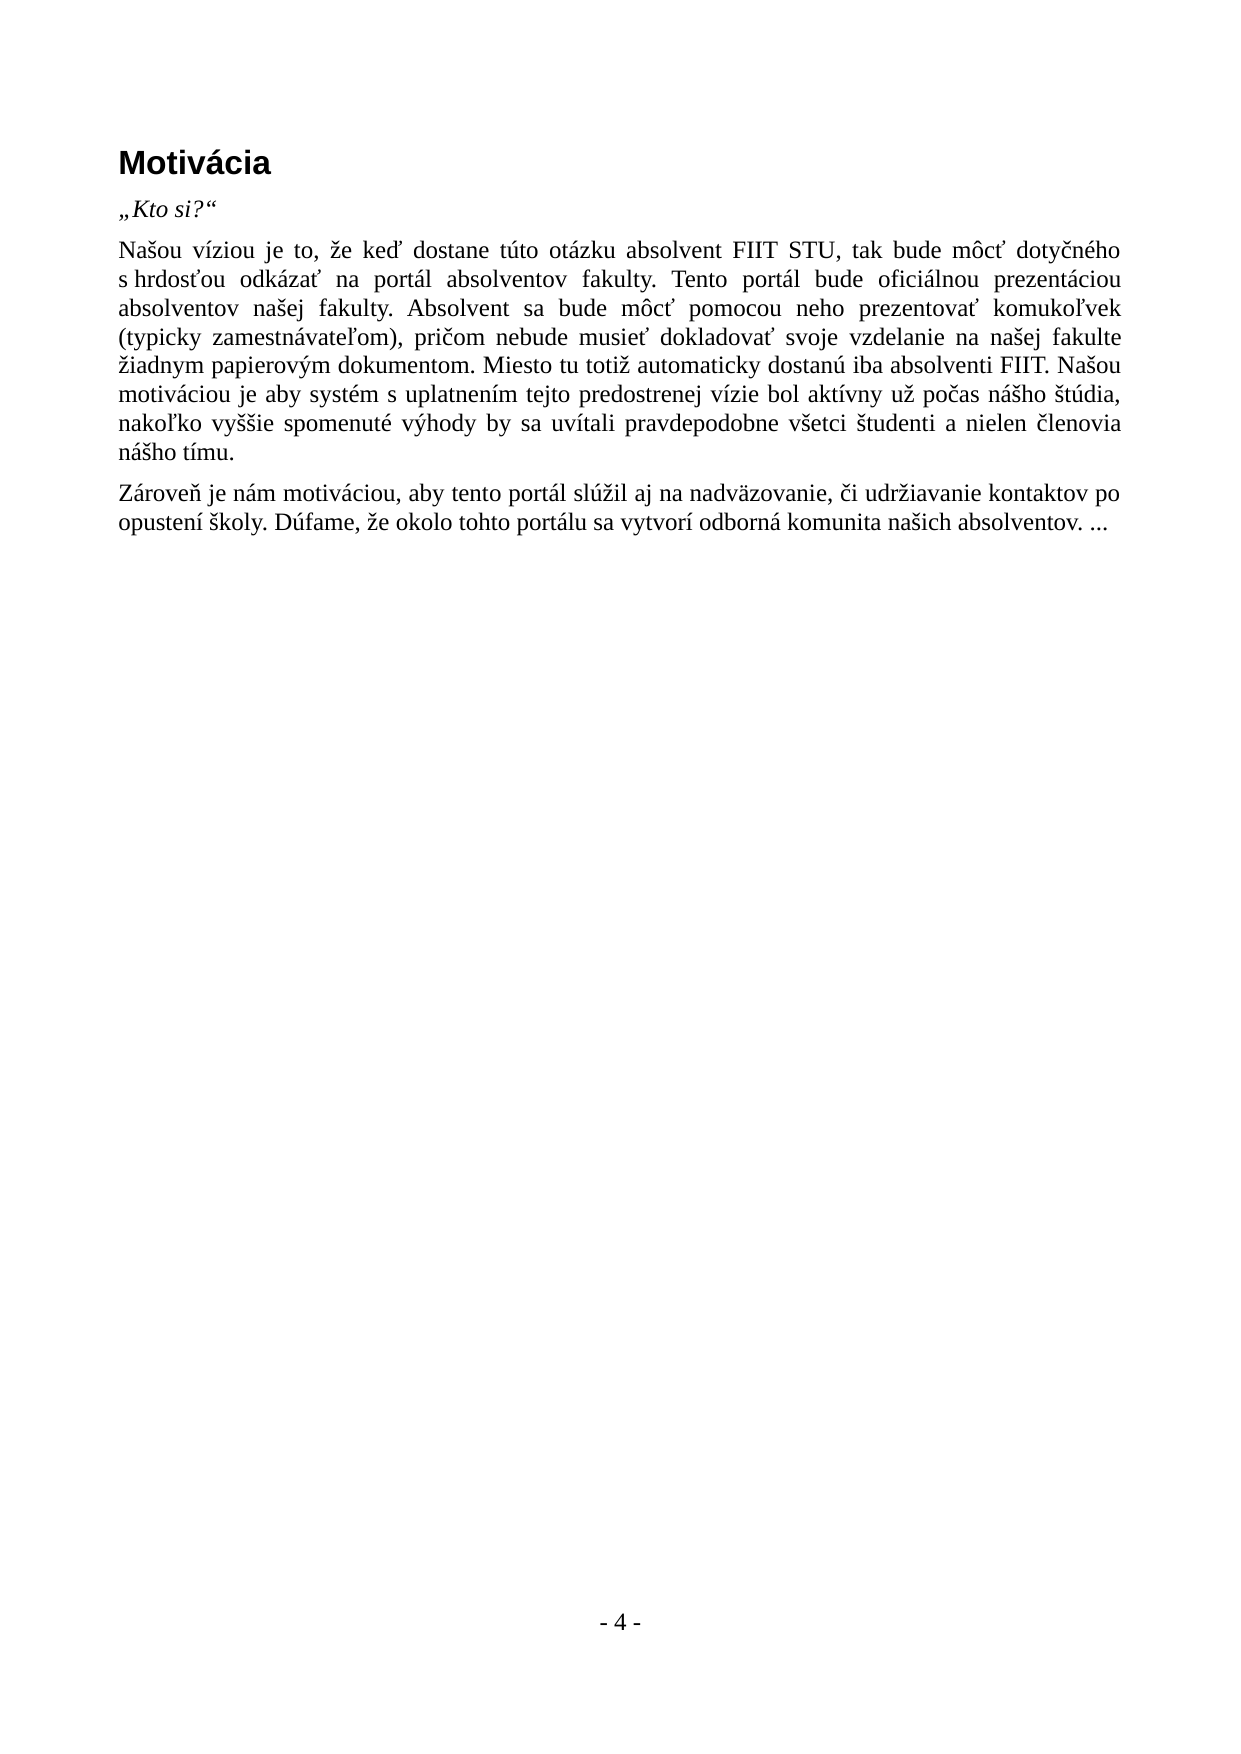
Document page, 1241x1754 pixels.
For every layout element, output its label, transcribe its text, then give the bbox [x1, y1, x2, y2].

text Zároveň je nám motiváciou, aby tento portál slúžil aj na nadväzovanie, či udržiavanie kontaktov po opustení školy. Dúfame, že okolo tohto portálu sa vytvorí odborná komunita našich absolventov. ... [118, 478, 1122, 536]
subtitle Motivácia [118, 143, 1122, 182]
text „Kto si?“ [118, 194, 1122, 223]
text Našou víziou je to, že keď dostane túto otázku absolvent FIIT STU, tak bude môcť dotyčného s hrdosťou odkázať na portál absolventov fakulty. Tento portál bude oficiálnou prezentáciou absolventov našej fakulty. Absolvent sa bude môcť pomocou neho prezentovať komukoľvek (typicky zamestnávateľom), pričom nebude musieť dokladovať svoje vzdelanie na našej fakulte žiadnym papierovým dokumentom. Miesto tu totiž automaticky dostanú iba absolventi FIIT. Našou motiváciou je aby systém s uplatnením tejto predostrenej vízie bol aktívny už počas nášho štúdia, nakoľko vyššie spomenuté výhody by sa uvítali pravdepodobne všetci študenti a nielen členovia nášho tímu. [118, 236, 1122, 466]
